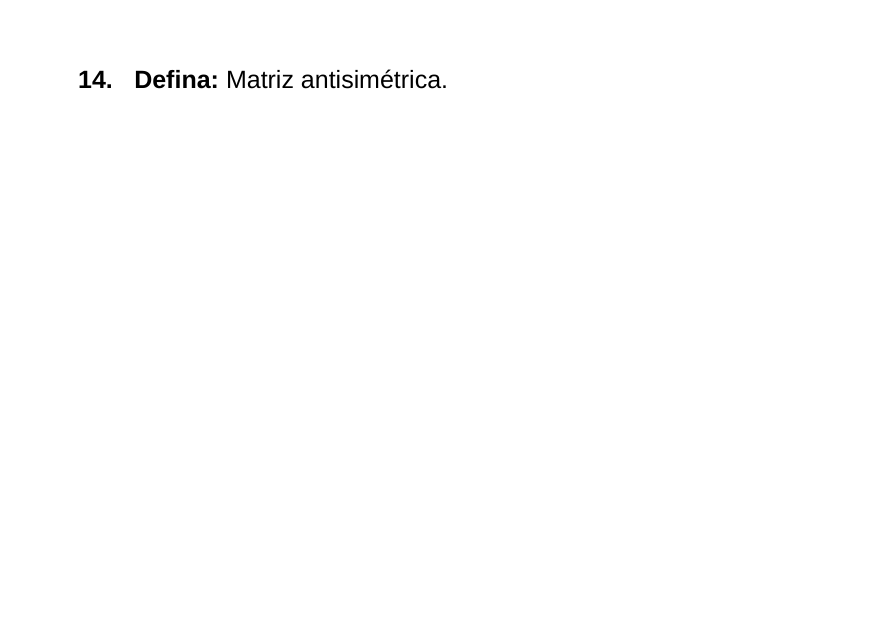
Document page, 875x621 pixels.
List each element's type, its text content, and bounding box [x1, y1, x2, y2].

list Defina: Matriz antisimétrica. [78, 65, 815, 94]
